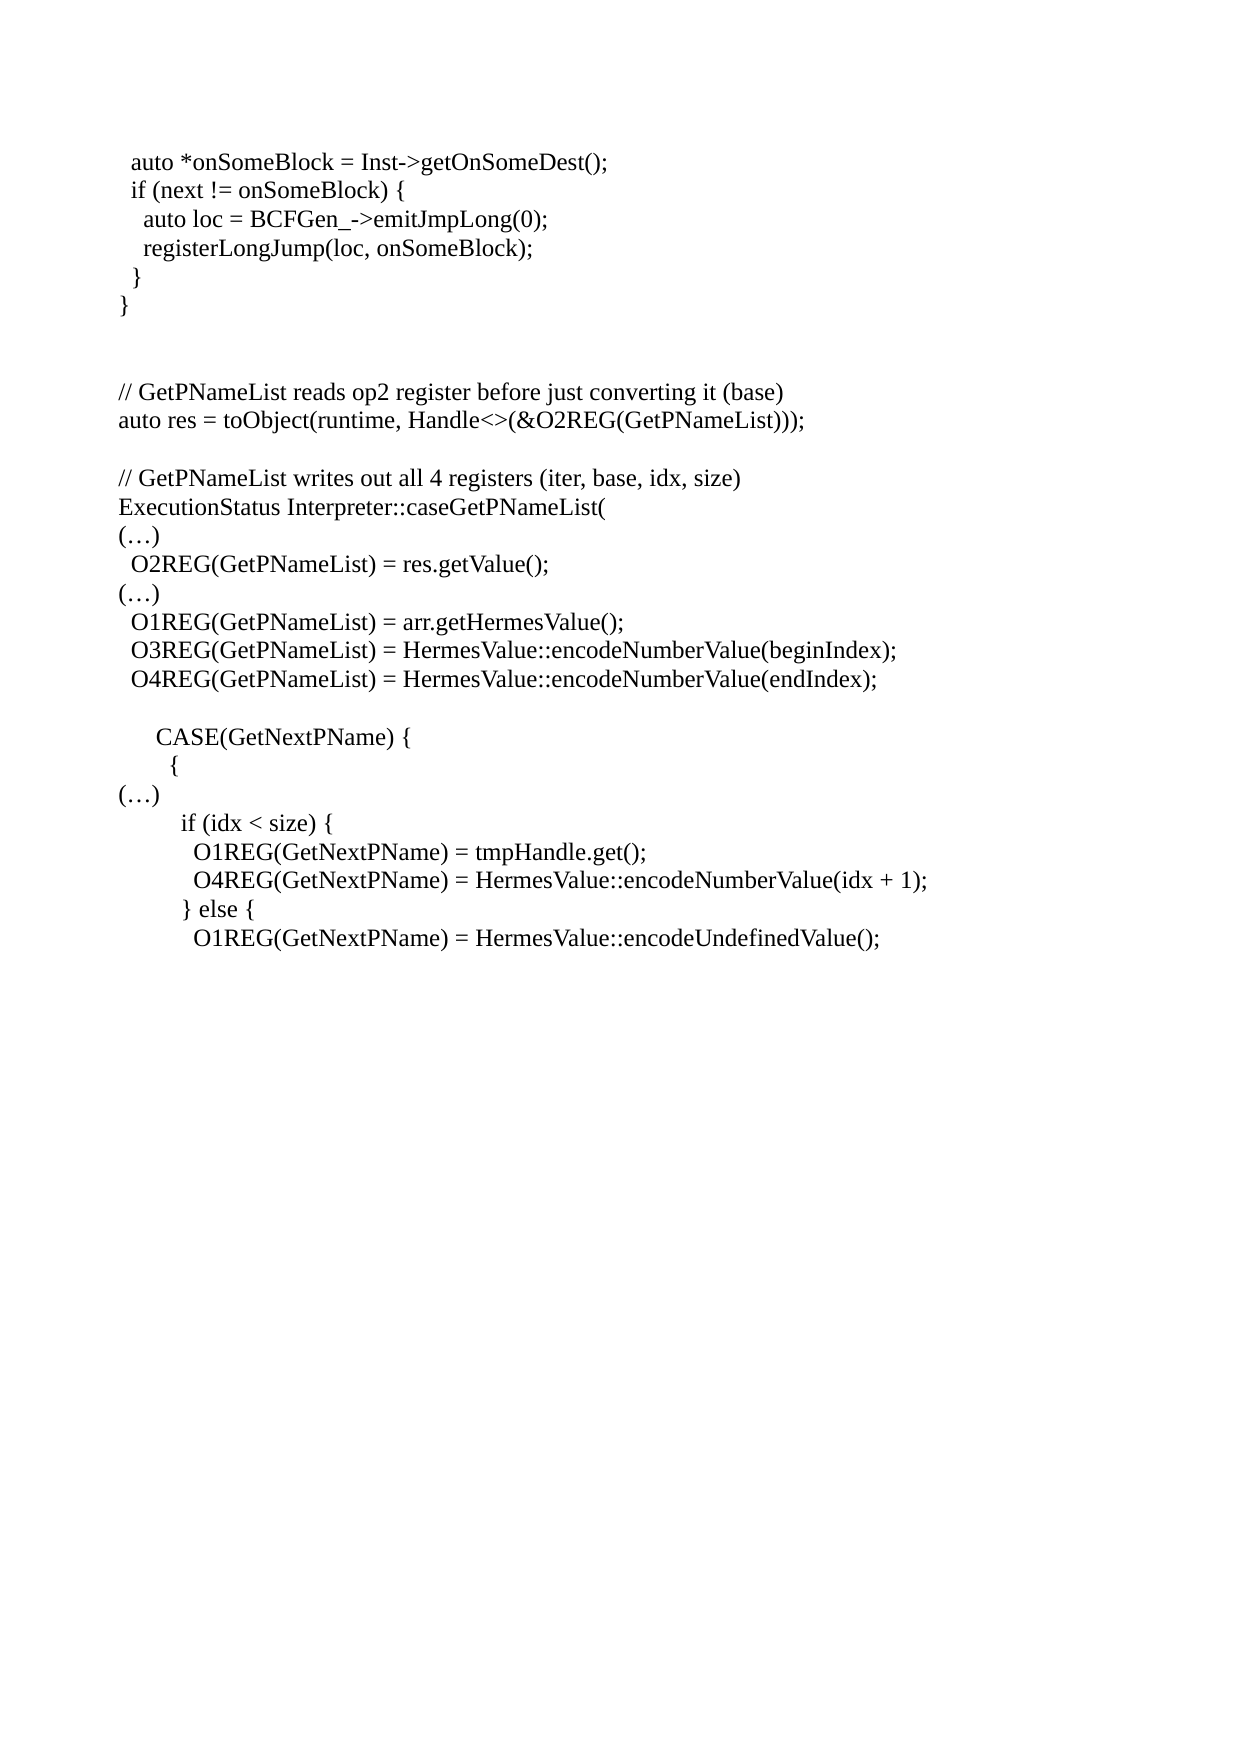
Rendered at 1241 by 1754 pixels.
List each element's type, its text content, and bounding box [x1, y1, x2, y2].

text } [118, 291, 1122, 319]
text auto res = toObject(runtime, Handle<>(&O2REG(GetPNameList))); [118, 406, 1122, 434]
text CASE(GetNextPName) { [118, 722, 1122, 751]
text (…) [118, 779, 1122, 808]
text if (next != onSomeBlock) { [118, 176, 1122, 204]
text O1REG(GetNextPName) = HermesValue::encodeUndefinedValue(); [118, 923, 1122, 952]
text { [118, 751, 1122, 779]
text ExecutionStatus Interpreter::caseGetPNameList( [118, 492, 1122, 521]
text O4REG(GetNextPName) = HermesValue::encodeNumberValue(idx + 1); [118, 866, 1122, 894]
text O2REG(GetPNameList) = res.getValue(); [118, 549, 1122, 578]
text (…) [118, 521, 1122, 549]
text auto *onSomeBlock = Inst->getOnSomeDest(); [118, 147, 1122, 176]
text } [118, 262, 1122, 291]
text O4REG(GetPNameList) = HermesValue::encodeNumberValue(endIndex); [118, 664, 1122, 693]
text O3REG(GetPNameList) = HermesValue::encodeNumberValue(beginIndex); [118, 636, 1122, 664]
text if (idx < size) { [118, 808, 1122, 837]
text } else { [118, 894, 1122, 923]
text // GetPNameList writes out all 4 registers (iter, base, idx, size) [118, 463, 1122, 492]
text // GetPNameList reads op2 register before just converting it (base) [118, 377, 1122, 406]
text O1REG(GetNextPName) = tmpHandle.get(); [118, 837, 1122, 866]
text (…) [118, 578, 1122, 607]
text registerLongJump(loc, onSomeBlock); [118, 233, 1122, 262]
text O1REG(GetPNameList) = arr.getHermesValue(); [118, 607, 1122, 636]
text auto loc = BCFGen_->emitJmpLong(0); [118, 204, 1122, 233]
